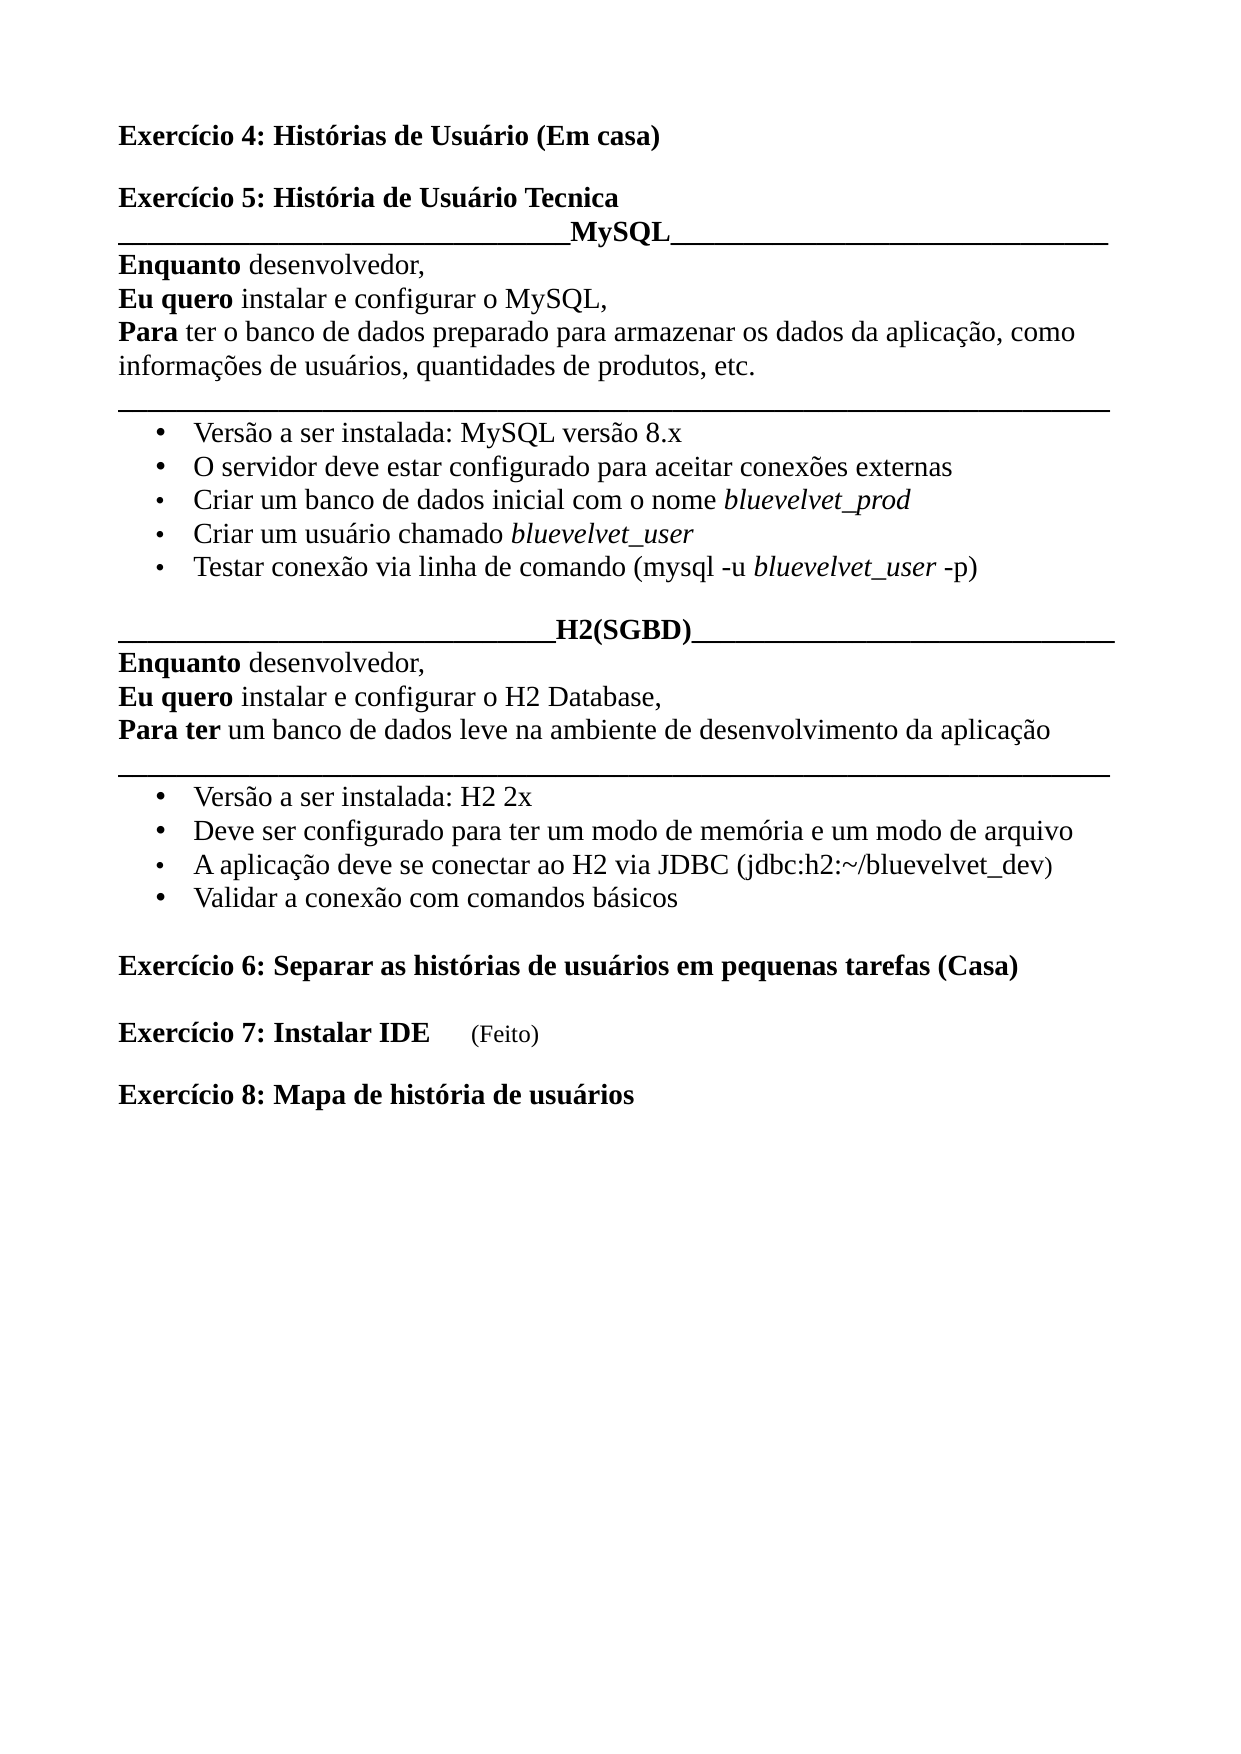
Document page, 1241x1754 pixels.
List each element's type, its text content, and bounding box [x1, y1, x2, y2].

text Exercício 7: Instalar IDE ✅ (Feito) [118, 1015, 1122, 1048]
list Criar um usuário chamado bluevelvet_user [156, 516, 1122, 549]
text Exercício 6: Separar as histórias de usuários em pequenas tarefas (Casa) [118, 948, 1122, 981]
text Para ter o banco de dados preparado para armazenar os dados da aplicação, como informações de usuários, quantidades de produtos, etc. [118, 314, 1122, 382]
text ____________________________________________________________________ [118, 746, 1122, 779]
text Enquanto desenvolvedor, [118, 247, 1122, 281]
text Exercício 5: História de Usuário Tecnica [118, 180, 1122, 214]
list Versão a ser instalada: H2 2x [156, 779, 1122, 813]
text Exercício 4: Histórias de Usuário (Em casa) [118, 118, 1122, 152]
text Enquanto desenvolvedor, [118, 645, 1122, 679]
list A aplicação deve se conectar ao H2 via JDBC (jdbc:h2:~/bluevelvet_dev) [156, 847, 1122, 880]
list Versão a ser instalada: MySQL versão 8.x [156, 415, 1122, 449]
text Exercício 8: Mapa de história de usuários [118, 1077, 1122, 1111]
list Criar um banco de dados inicial com o nome bluevelvet_prod [156, 482, 1122, 516]
text _______________________________MySQL______________________________ [118, 214, 1122, 247]
list Validar a conexão com comandos básicos [156, 880, 1122, 914]
text Eu quero instalar e configurar o MySQL, [118, 281, 1122, 314]
text ____________________________________________________________________ [118, 382, 1122, 415]
text Para ter um banco de dados leve na ambiente de desenvolvimento da aplicação [118, 712, 1122, 746]
text ______________________________H2(SGBD)_____________________________ [118, 612, 1122, 645]
list Deve ser configurado para ter um modo de memória e um modo de arquivo [156, 813, 1122, 847]
text Eu quero instalar e configurar o H2 Database, [118, 679, 1122, 712]
list Testar conexão via linha de comando (mysql -u bluevelvet_user -p) [156, 549, 1122, 583]
list O servidor deve estar configurado para aceitar conexões externas [156, 449, 1122, 482]
